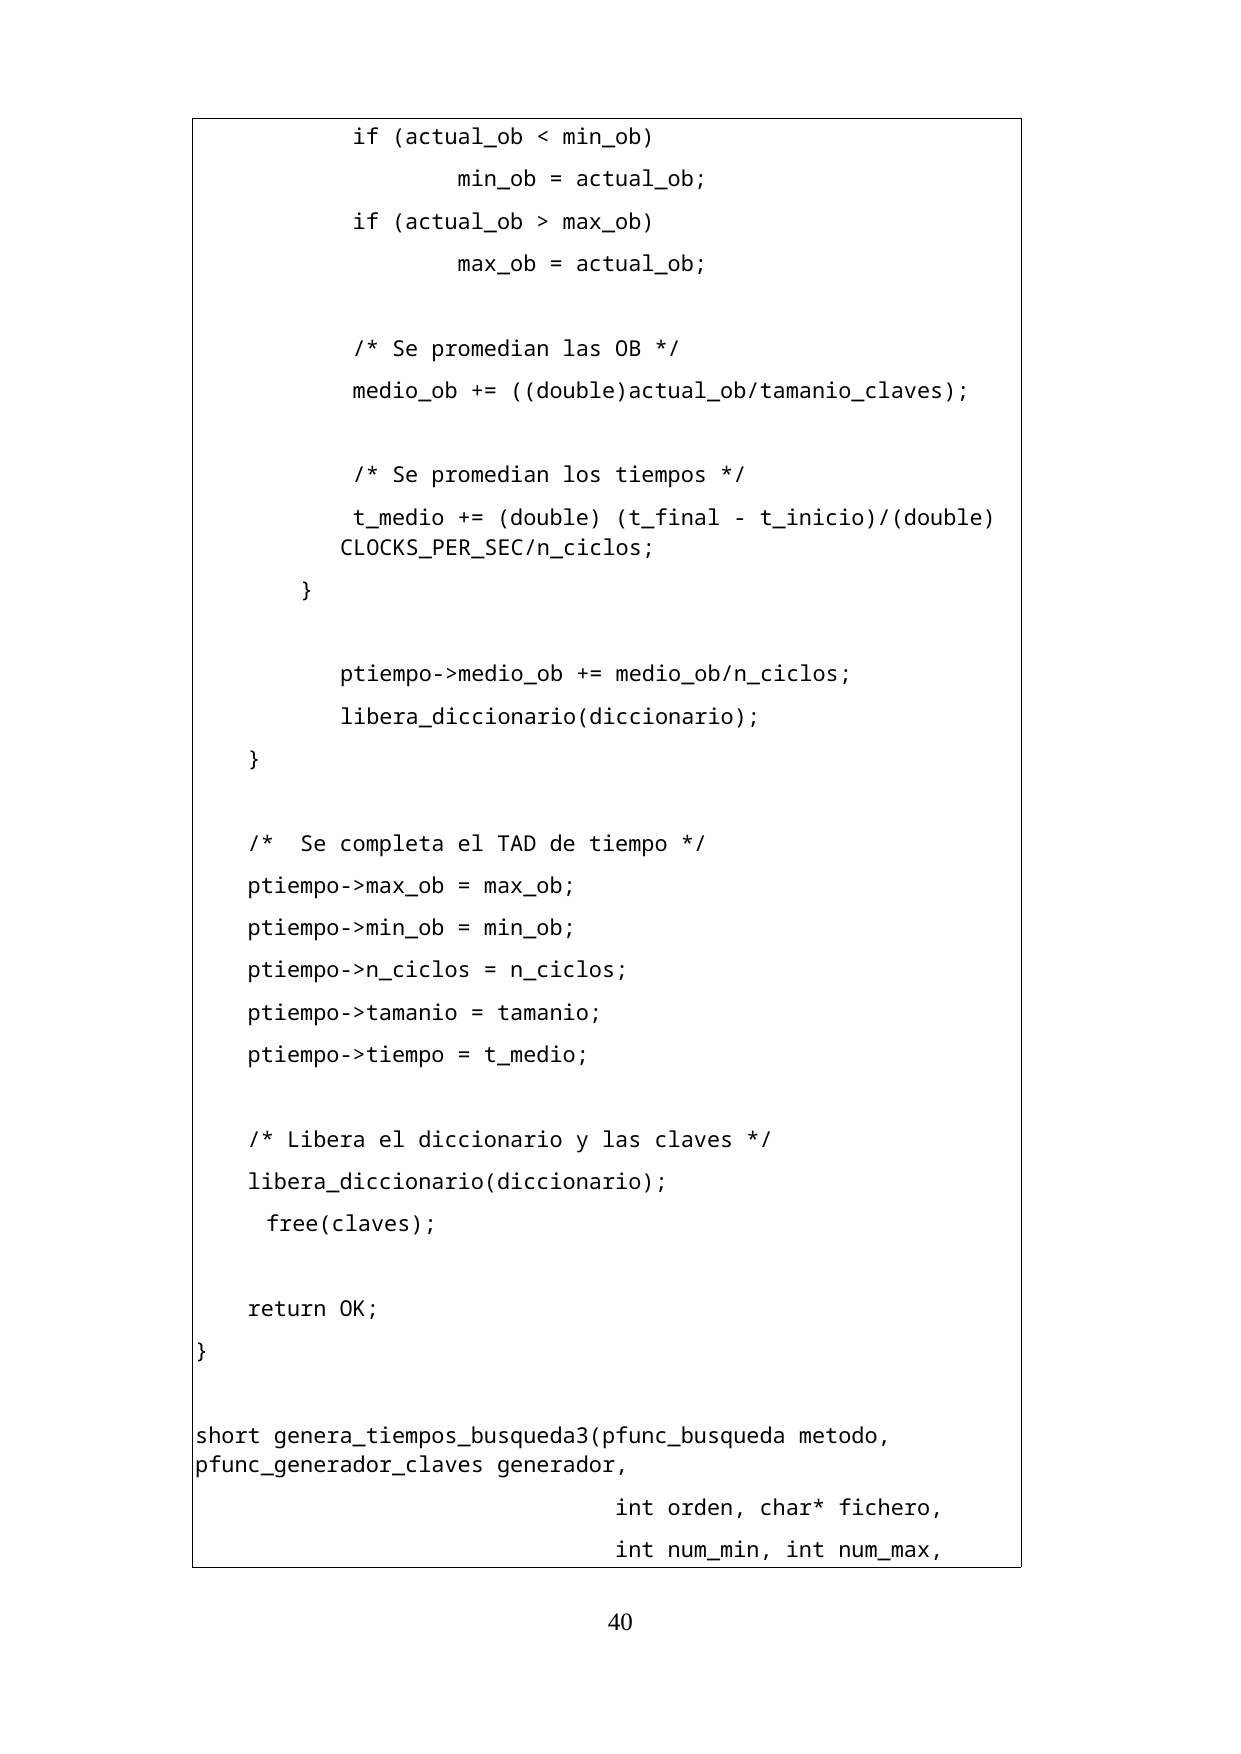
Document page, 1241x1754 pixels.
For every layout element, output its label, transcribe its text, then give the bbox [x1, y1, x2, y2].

text /* Se promedian los tiempos */ [193, 456, 1021, 489]
text short genera_tiempos_busqueda3(pfunc_busqueda metodo, pfunc_generador_claves generador, [193, 1417, 1021, 1479]
text } [193, 571, 1021, 604]
text ptiempo->medio_ob += medio_ob/n_ciclos; [193, 655, 1021, 688]
text min_ob = actual_ob; [193, 160, 1021, 193]
text free(claves); [193, 1205, 1021, 1238]
text return OK; [193, 1290, 1021, 1323]
text max_ob = actual_ob; [193, 245, 1021, 278]
text /* Libera el diccionario y las claves */ [193, 1121, 1021, 1153]
text ptiempo->tiempo = t_medio; [193, 1036, 1021, 1069]
text ptiempo->n_ciclos = n_ciclos; [193, 951, 1021, 984]
text ptiempo->tamanio = tamanio; [193, 994, 1021, 1027]
text } [193, 1332, 1021, 1365]
text libera_diccionario(diccionario); [193, 698, 1021, 731]
text medio_ob += ((double)actual_ob/tamanio_claves); [193, 372, 1021, 405]
text /* Se promedian las OB */ [193, 329, 1021, 362]
text } [193, 740, 1021, 773]
text /* Se completa el TAD de tiempo */ [193, 824, 1021, 857]
text ptiempo->max_ob = max_ob; [193, 867, 1021, 900]
text t_medio += (double) (t_final - t_inicio)/(double) CLOCKS_PER_SEC/n_ciclos; [193, 499, 1021, 561]
text libera_diccionario(diccionario); [193, 1163, 1021, 1196]
text int orden, char* fichero, [193, 1489, 1021, 1522]
text int num_min, int num_max, [193, 1531, 1021, 1567]
text if (actual_ob < min_ob) [193, 119, 1021, 151]
text ptiempo->min_ob = min_ob; [193, 909, 1021, 942]
text if (actual_ob > max_ob) [193, 203, 1021, 236]
